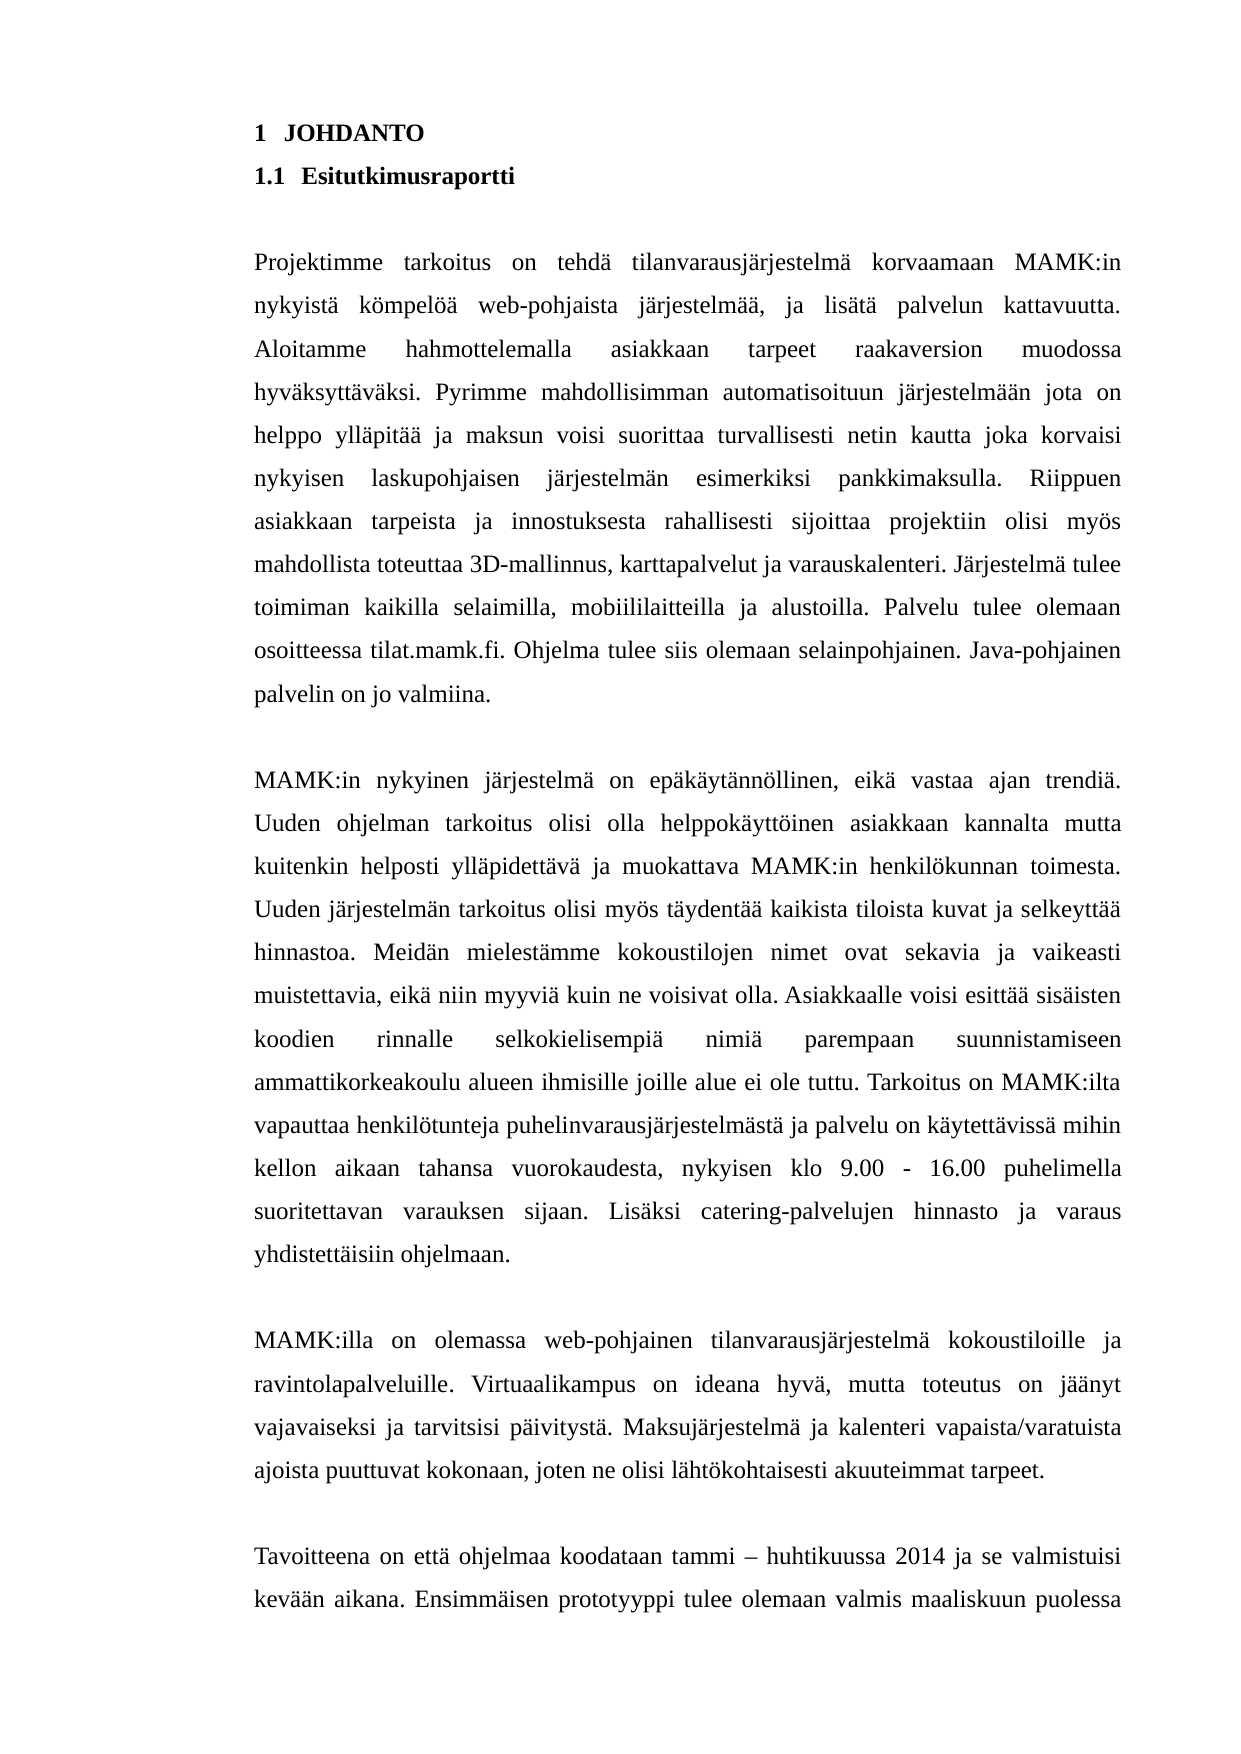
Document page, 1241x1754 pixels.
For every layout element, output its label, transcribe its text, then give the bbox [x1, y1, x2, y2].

text MAMK:in nykyinen järjestelmä on epäkäytännöllinen, eikä vastaa ajan trendiä. Uuden ohjelman tarkoitus olisi olla helppokäyttöinen asiakkaan kannalta mutta kuitenkin helposti ylläpidettävä ja muokattava MAMK:in henkilökunnan toimesta. Uuden järjestelmän tarkoitus olisi myös täydentää kaikista tiloista kuvat ja selkeyttää hinnastoa. Meidän mielestämme kokoustilojen nimet ovat sekavia ja vaikeasti muistettavia, eikä niin myyviä kuin ne voisivat olla. Asiakkaalle voisi esittää sisäisten koodien rinnalle selkokielisempiä nimiä parempaan suunnistamiseen ammattikorkeakoulu alueen ihmisille joille alue ei ole tuttu. Tarkoitus on MAMK:ilta vapauttaa henkilötunteja puhelinvarausjärjestelmästä ja palvelu on käytettävissä mihin kellon aikaan tahansa vuorokaudesta, nykyisen klo 9.00 - 16.00 puhelimella suoritettavan varauksen sijaan. Lisäksi catering-palvelujen hinnasto ja varaus yhdistettäisiin ohjelmaan. [254, 765, 1122, 1268]
subtitle Esitutkimusraportti [254, 161, 1122, 190]
text MAMK:illa on olemassa web-pohjainen tilanvarausjärjestelmä kokoustiloille ja ravintolapalveluille. Virtuaalikampus on ideana hyvä, mutta toteutus on jäänyt vajavaiseksi ja tarvitsisi päivitystä. Maksujärjestelmä ja kalenteri vapaista/varatuista ajoista puuttuvat kokonaan, joten ne olisi lähtökohtaisesti akuuteimmat tarpeet. [254, 1326, 1122, 1484]
text Projektimme tarkoitus on tehdä tilanvarausjärjestelmä korvaamaan MAMK:in nykyistä kömpelöä web-pohjaista järjestelmää, ja lisätä palvelun kattavuutta. Aloitamme hahmottelemalla asiakkaan tarpeet raakaversion muodossa hyväksyttäväksi. Pyrimme mahdollisimman automatisoituun järjestelmään jota on helppo ylläpitää ja maksun voisi suorittaa turvallisesti netin kautta joka korvaisi nykyisen laskupohjaisen järjestelmän esimerkiksi pankkimaksulla. Riippuen asiakkaan tarpeista ja innostuksesta rahallisesti sijoittaa projektiin olisi myös mahdollista toteuttaa 3D-mallinnus, karttapalvelut ja varauskalenteri. Järjestelmä tulee toimiman kaikilla selaimilla, mobiililaitteilla ja alustoilla. Palvelu tulee olemaan osoitteessa tilat.mamk.fi. Ohjelma tulee siis olemaan selainpohjainen. Java-pohjainen palvelin on jo valmiina. [254, 247, 1122, 707]
text Tavoitteena on että ohjelmaa koodataan tammi – huhtikuussa 2014 ja se valmistuisi kevään aikana. Ensimmäisen prototyyppi tulee olemaan valmis maaliskuun puolessa [254, 1541, 1122, 1613]
subtitle JOHDANTO [254, 118, 1122, 147]
